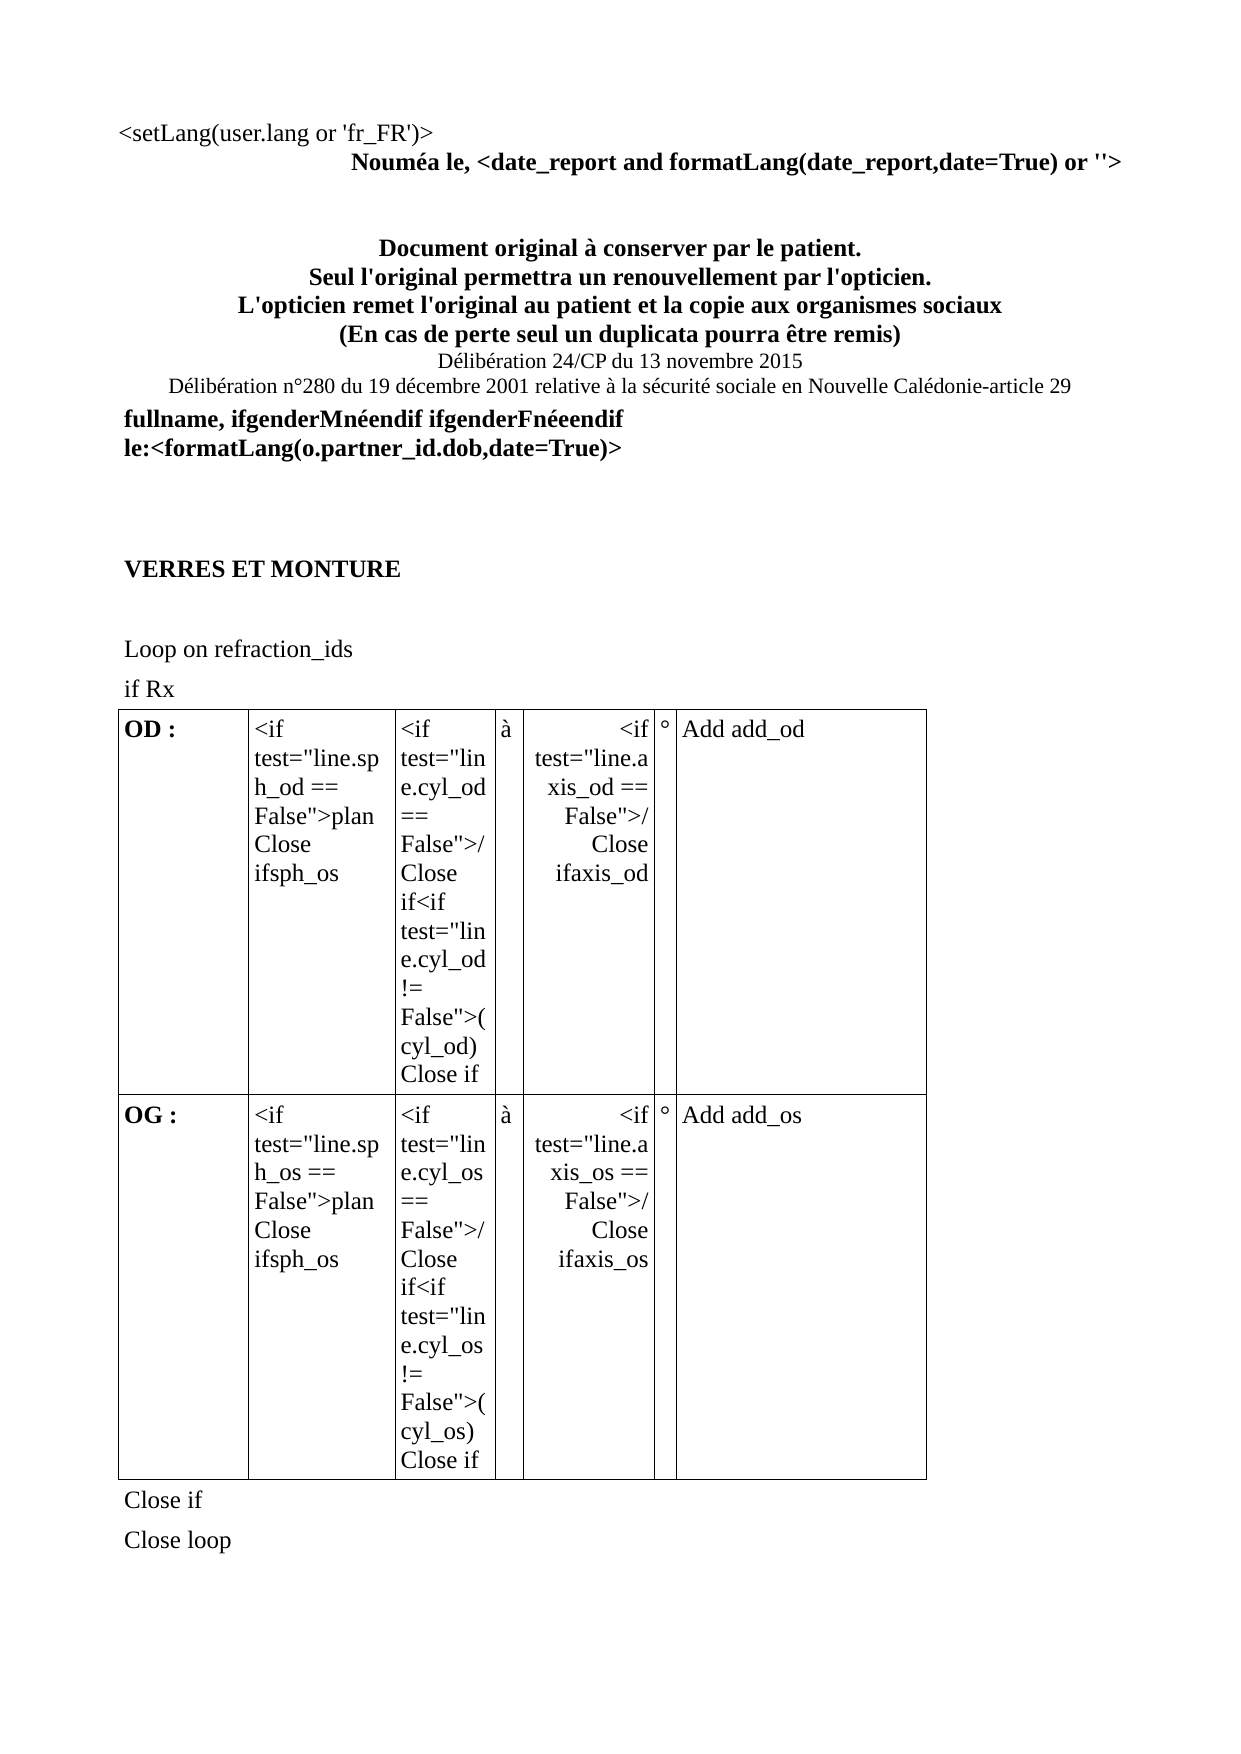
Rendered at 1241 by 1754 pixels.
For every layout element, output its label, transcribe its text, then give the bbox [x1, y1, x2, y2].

table_cell Close if [118, 1480, 248, 1520]
table_cell Add add_os [677, 1095, 926, 1479]
table_cell [523, 508, 654, 548]
table_cell [118, 468, 495, 508]
table_cell [249, 1560, 395, 1600]
table_cell [654, 508, 676, 548]
table_cell [654, 468, 676, 508]
table_header fullname, ifgenderMnéendif ifgenderFnéeendif le:<formatLang(o.partner_id.dob,date=True)> [118, 399, 926, 467]
table_cell à [496, 710, 523, 1094]
table_cell [676, 468, 926, 508]
table_cell [495, 508, 523, 548]
text <setLang(user.lang or 'fr_FR')> [118, 118, 1122, 147]
table_cell [495, 1560, 523, 1600]
table_cell ° [655, 1095, 676, 1479]
table_cell [676, 1520, 926, 1560]
table_cell [495, 628, 523, 668]
table_cell [495, 1480, 523, 1520]
table_cell [523, 628, 654, 668]
table_cell [118, 1560, 248, 1600]
table_cell [395, 1560, 495, 1600]
table_cell <if test="line.cyl_os == False">/Close if<if test="line.cyl_os != False">(cyl_os)Close if [396, 1095, 495, 1479]
table_cell [395, 508, 495, 548]
table_cell [676, 669, 926, 709]
text Document original à conserver par le patient. Seul l'original permettra un renouvellement par l'opticien. L'opticien remet l'original au patient et la copie aux organismes sociaux (En cas de perte seul un duplicata pourra être remis) Délibération 24/CP du 13 novembre 2015 Délibération n°280 du 19 décembre 2001 relative à la sécurité sociale en Nouvelle Calédonie-article 29 [118, 233, 1122, 398]
table_cell [395, 1520, 495, 1560]
table_cell Loop on refraction_ids [118, 628, 395, 668]
table_cell [249, 1520, 395, 1560]
table_cell <if test="line.axis_os == False">/Close ifaxis_os [524, 1095, 654, 1479]
table_cell VERRES ET MONTURE [118, 548, 926, 588]
text Nouméa le, <date_report and formatLang(date_report,date=True) or ''> [118, 147, 1122, 176]
table_cell [495, 1520, 523, 1560]
table_cell <if test="line.axis_od == False">/Close ifaxis_od [524, 710, 654, 1094]
table_cell [523, 1560, 654, 1600]
table_cell Add add_od [677, 710, 926, 1094]
table_cell [395, 1480, 495, 1520]
table_cell [654, 1480, 676, 1520]
table_cell [654, 1520, 676, 1560]
table_cell [654, 628, 676, 668]
table_cell [523, 468, 654, 508]
table_cell [654, 1560, 676, 1600]
table_cell [495, 669, 523, 709]
table_cell OG : [119, 1095, 248, 1479]
table_cell [654, 669, 676, 709]
table_cell [249, 1480, 395, 1520]
table_cell à [496, 1095, 523, 1479]
table_cell [523, 1520, 654, 1560]
table_cell [395, 628, 495, 668]
table_cell ° [655, 710, 676, 1094]
table_cell [676, 508, 926, 548]
table_cell <if test="line.sph_od == False">planClose ifsph_os [249, 710, 395, 1094]
table_cell OD : [119, 710, 248, 1094]
table_cell [495, 468, 523, 508]
table_cell <if test="line.sph_os == False">planClose ifsph_os [249, 1095, 395, 1479]
table_cell if Rx [118, 669, 395, 709]
table_cell [523, 669, 654, 709]
table_cell [676, 1560, 926, 1600]
table_cell <if test="line.cyl_od == False">/Close if<if test="line.cyl_od != False">(cyl_od)Close if [396, 710, 495, 1094]
table_cell Close loop [118, 1520, 248, 1560]
table_cell [523, 1480, 654, 1520]
table_cell [676, 628, 926, 668]
table_cell [676, 1480, 926, 1520]
table_cell [118, 508, 395, 548]
table_cell [395, 669, 495, 709]
table_cell [118, 588, 926, 628]
